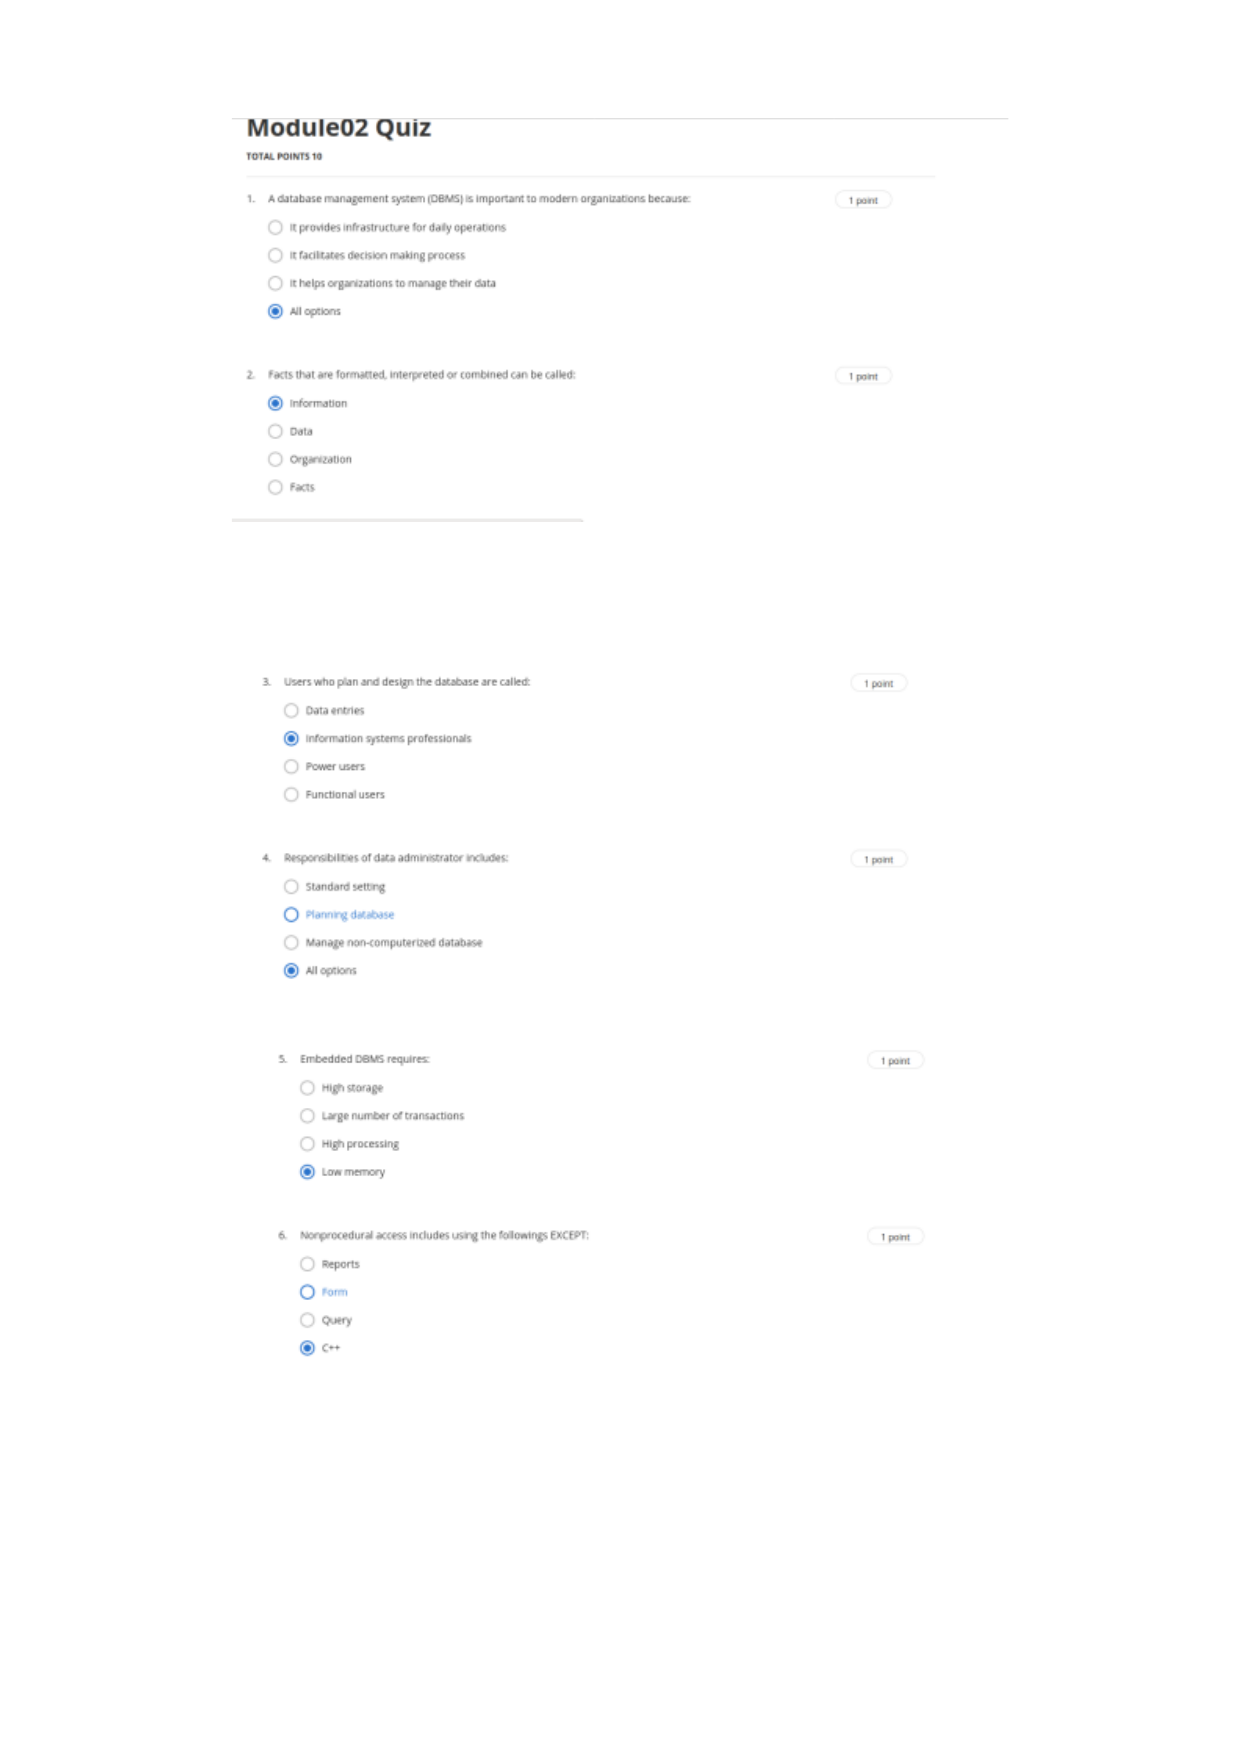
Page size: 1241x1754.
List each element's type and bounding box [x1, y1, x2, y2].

picture [236, 665, 1004, 1015]
picture [263, 1038, 977, 1394]
picture [231, 118, 1009, 522]
